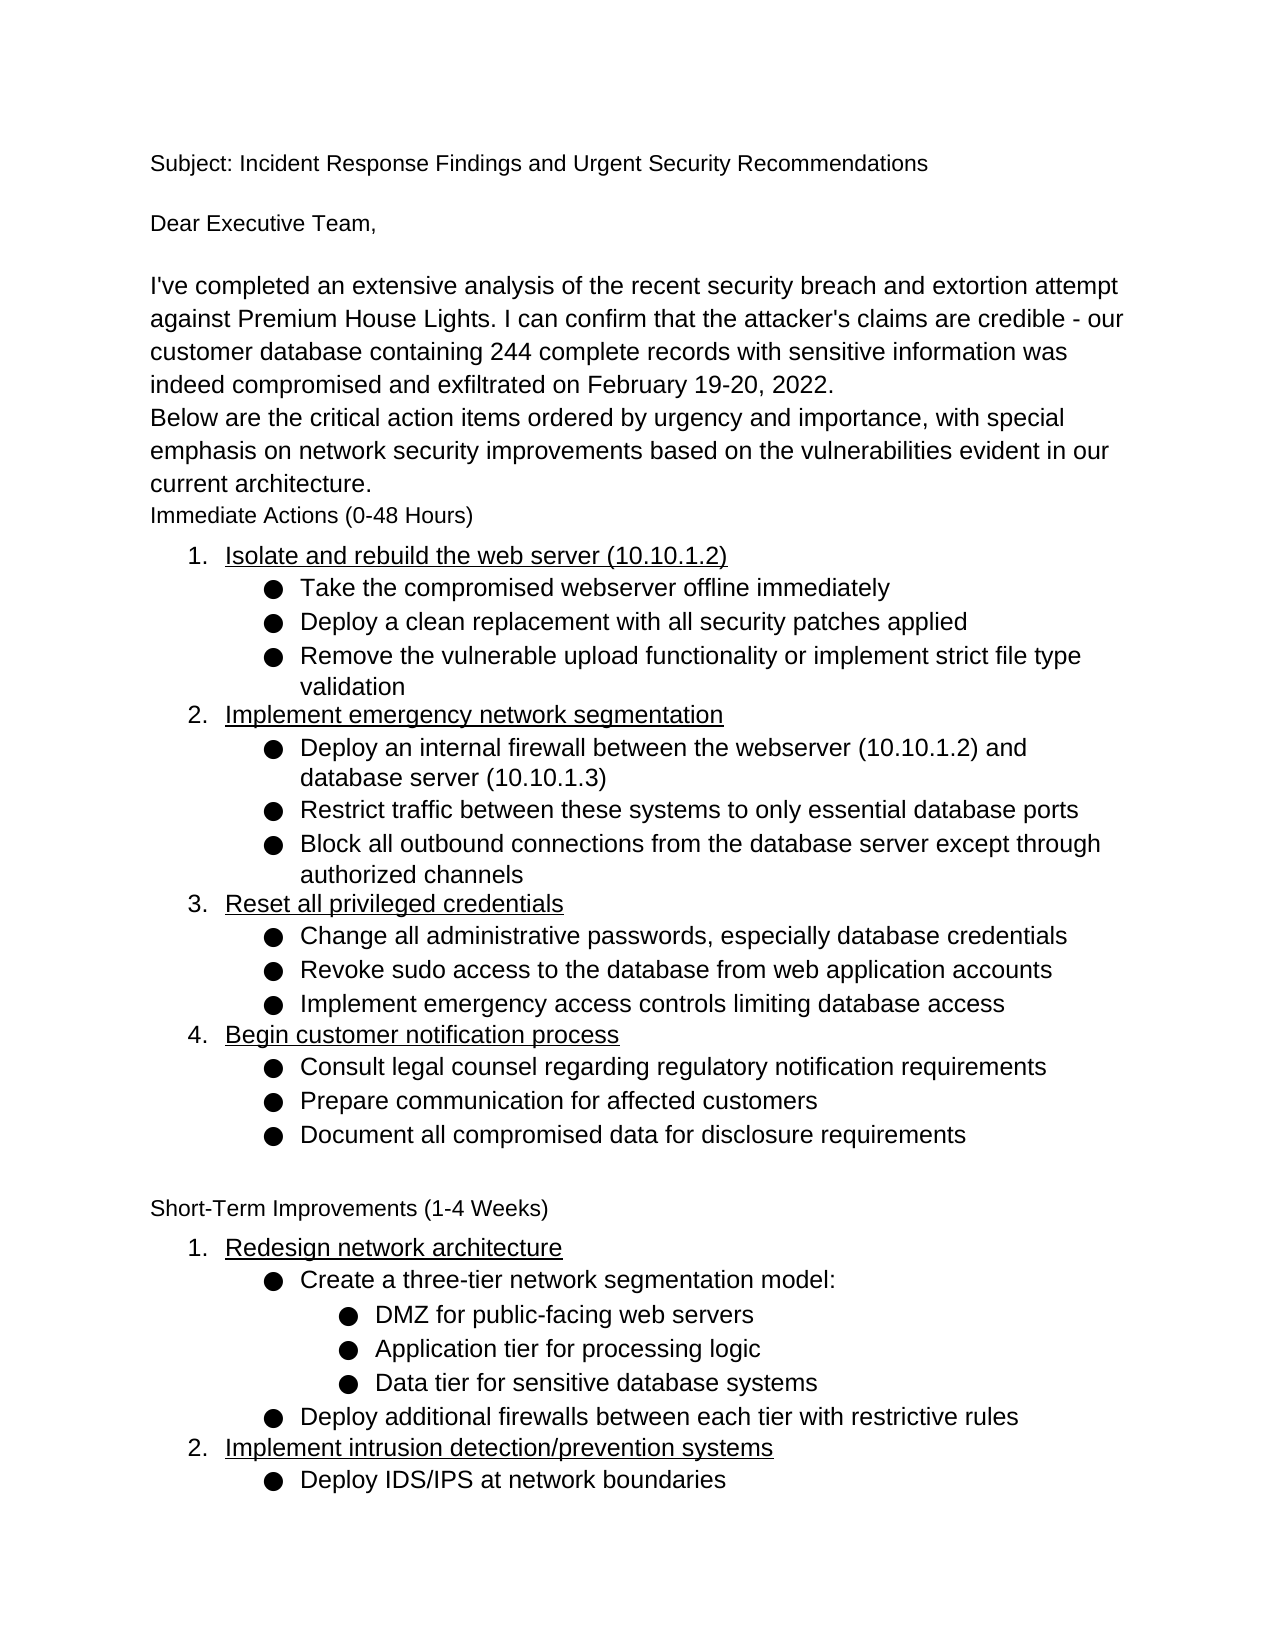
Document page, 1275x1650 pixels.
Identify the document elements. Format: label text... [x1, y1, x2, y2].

list Begin customer notification process [187, 1020, 1125, 1049]
text Subject: Incident Response Findings and Urgent Security Recommendations [150, 150, 1125, 176]
text I've completed an extensive analysis of the recent security breach and extortion attempt against Premium House Lights. I can confirm that the attacker's claims are credible - our customer database containing 244 complete records with sensitive information was indeed compromised and exfiltrated on February 19-20, 2022. [150, 271, 1125, 399]
list Consult legal counsel regarding regulatory notification requirements [262, 1049, 1125, 1083]
text Immediate Actions (0-48 Hours) [150, 502, 1125, 528]
list Block all outbound connections from the database server except through authorized channels [262, 826, 1125, 889]
list Implement emergency network segmentation [187, 701, 1125, 729]
list Reset all privileged credentials [187, 889, 1125, 918]
list Redesign network architecture [187, 1233, 1125, 1262]
list Revoke sudo access to the database from web application accounts [262, 952, 1125, 986]
text Below are the critical action items ordered by urgency and importance, with special emphasis on network security improvements based on the vulnerabilities evident in our current architecture. [150, 403, 1125, 498]
list Deploy additional firewalls between each tier with restrictive rules [262, 1398, 1125, 1432]
text Short-Term Improvements (1-4 Weeks) [150, 1194, 1125, 1221]
list Deploy a clean replacement with all security patches applied [262, 604, 1125, 638]
list Implement emergency access controls limiting database access [262, 986, 1125, 1020]
list Implement intrusion detection/prevention systems [187, 1432, 1125, 1461]
list DMZ for public-facing web servers [337, 1296, 1125, 1330]
text Dear Executive Team, [150, 210, 1125, 237]
list Restrict traffic between these systems to only essential database ports [262, 792, 1125, 826]
list Prepare communication for affected customers [262, 1083, 1125, 1117]
list Isolate and rebuild the web server (10.10.1.2) [187, 541, 1125, 569]
list Application tier for processing logic [337, 1330, 1125, 1364]
list Document all compromised data for disclosure requirements [262, 1117, 1125, 1151]
list Change all administrative passwords, especially database credentials [262, 918, 1125, 952]
list Take the compromised webserver offline immediately [262, 569, 1125, 604]
list Create a three-tier network segmentation model: [262, 1262, 1125, 1296]
list Deploy an internal firewall between the webserver (10.10.1.2) and database server (10.10.1.3) [262, 729, 1125, 792]
list Deploy IDS/IPS at network boundaries [262, 1461, 1125, 1495]
list Data tier for sensitive database systems [337, 1364, 1125, 1398]
list Remove the vulnerable upload functionality or implement strict file type validation [262, 638, 1125, 701]
